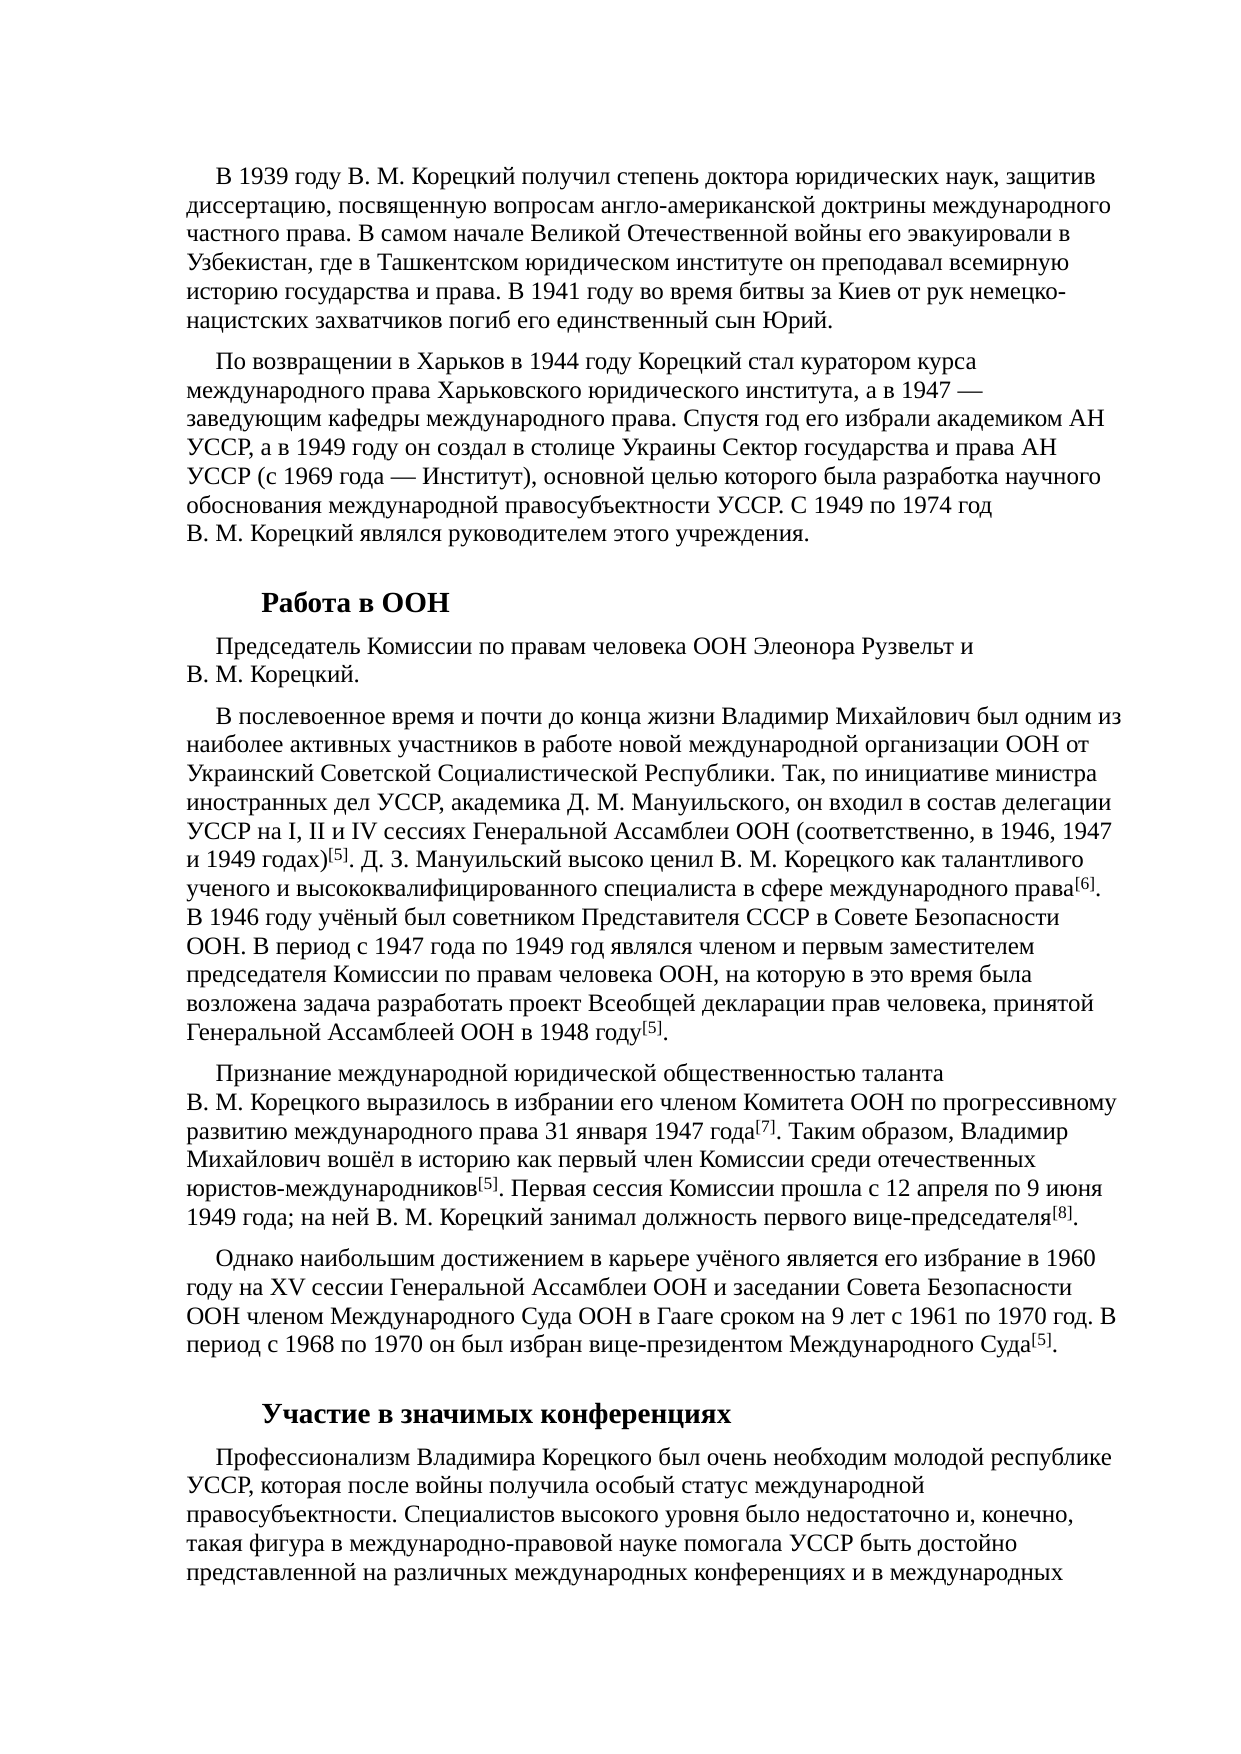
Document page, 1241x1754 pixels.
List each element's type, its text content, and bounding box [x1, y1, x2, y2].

text В 1939 году В. М. Корецкий получил степень доктора юридических наук, защитив диссертацию, посвященную вопросам англо-американской доктрины международного частного права. В самом начале Великой Отечественной войны его эвакуировали в Узбекистан, где в Ташкентском юридическом институте он преподавал всемирную историю государства и права. В 1941 году во время битвы за Киев от рук немецко-нацистских захватчиков погиб его единственный сын Юрий. [186, 161, 1122, 333]
text В послевоенное время и почти до конца жизни Владимир Михайлович был одним из наиболее активных участников в работе новой международной организации ООН от Украинский Советской Социалистической Республики. Так, по инициативе министра иностранных дел УССР, академика Д. М. Мануильского, он входил в состав делегации УССР на I, II и IV сессиях Генеральной Ассамблеи ООН (соответственно, в 1946, 1947 и 1949 годах)[5]. Д. З. Мануильский высоко ценил В. М. Корецкого как талантливого ученого и высококвалифицированного специалиста в сфере международного права[6]. В 1946 году учёный был советником Представителя СССР в Совете Безопасности ООН. В период с 1947 года по 1949 год являлся членом и первым заместителем председателя Комиссии по правам человека ООН, на которую в это время была возложена задача разработать проект Всеобщей декларации прав человека, принятой Генеральной Ассамблеей ООН в 1948 году[5]. [186, 701, 1122, 1046]
text Признание международной юридической общественностью таланта В. М. Корецкого выразилось в избрании его членом Комитета ООН по прогрессивному развитию международного права 31 января 1947 года[7]. Таким образом, Владимир Михайлович вошёл в историю как первый член Комиссии среди отечественных юристов-международников[5]. Первая сессия Комиссии прошла с 12 апреля по 9 июня 1949 года; на ней В. М. Корецкий занимал должность первого вице-председателя[8]. [186, 1058, 1122, 1231]
text Профессионализм Владимира Корецкого был очень необходим молодой республике УССР, которая после войны получила особый статус международной правосубъектности. Специалистов высокого уровня было недостаточно и, конечно, такая фигура в международно-правовой науке помогала УССР быть достойно представленной на различных международных конференциях и в международных [186, 1442, 1122, 1586]
text По возвращении в Харьков в 1944 году Корецкий стал куратором курса международного права Харьковского юридического института, а в 1947 — заведующим кафедры международного права. Спустя год его избрали академиком АН УССР, а в 1949 году он создал в столице Украины Сектор государства и права АН УССР (с 1969 года — Институт), основной целью которого была разработка научного обоснования международной правосубъектности УССР. С 1949 по 1974 год В. М. Корецкий являлся руководителем этого учреждения. [186, 346, 1122, 547]
subtitle Работа в ООН [186, 585, 1122, 618]
text Однако наибольшим достижением в карьере учёного является его избрание в 1960 году на XV сессии Генеральной Ассамблеи ООН и заседании Совета Безопасности ООН членом Международного Суда ООН в Гааге сроком на 9 лет с 1961 по 1970 год. В период с 1968 по 1970 он был избран вице-президентом Международного Суда[5]. [186, 1243, 1122, 1358]
text Председатель Комиссии по правам человека ООН Элеонора Рузвельт и В. М. Корецкий. [186, 631, 1122, 688]
subtitle Участие в значимых конференциях [186, 1396, 1122, 1429]
